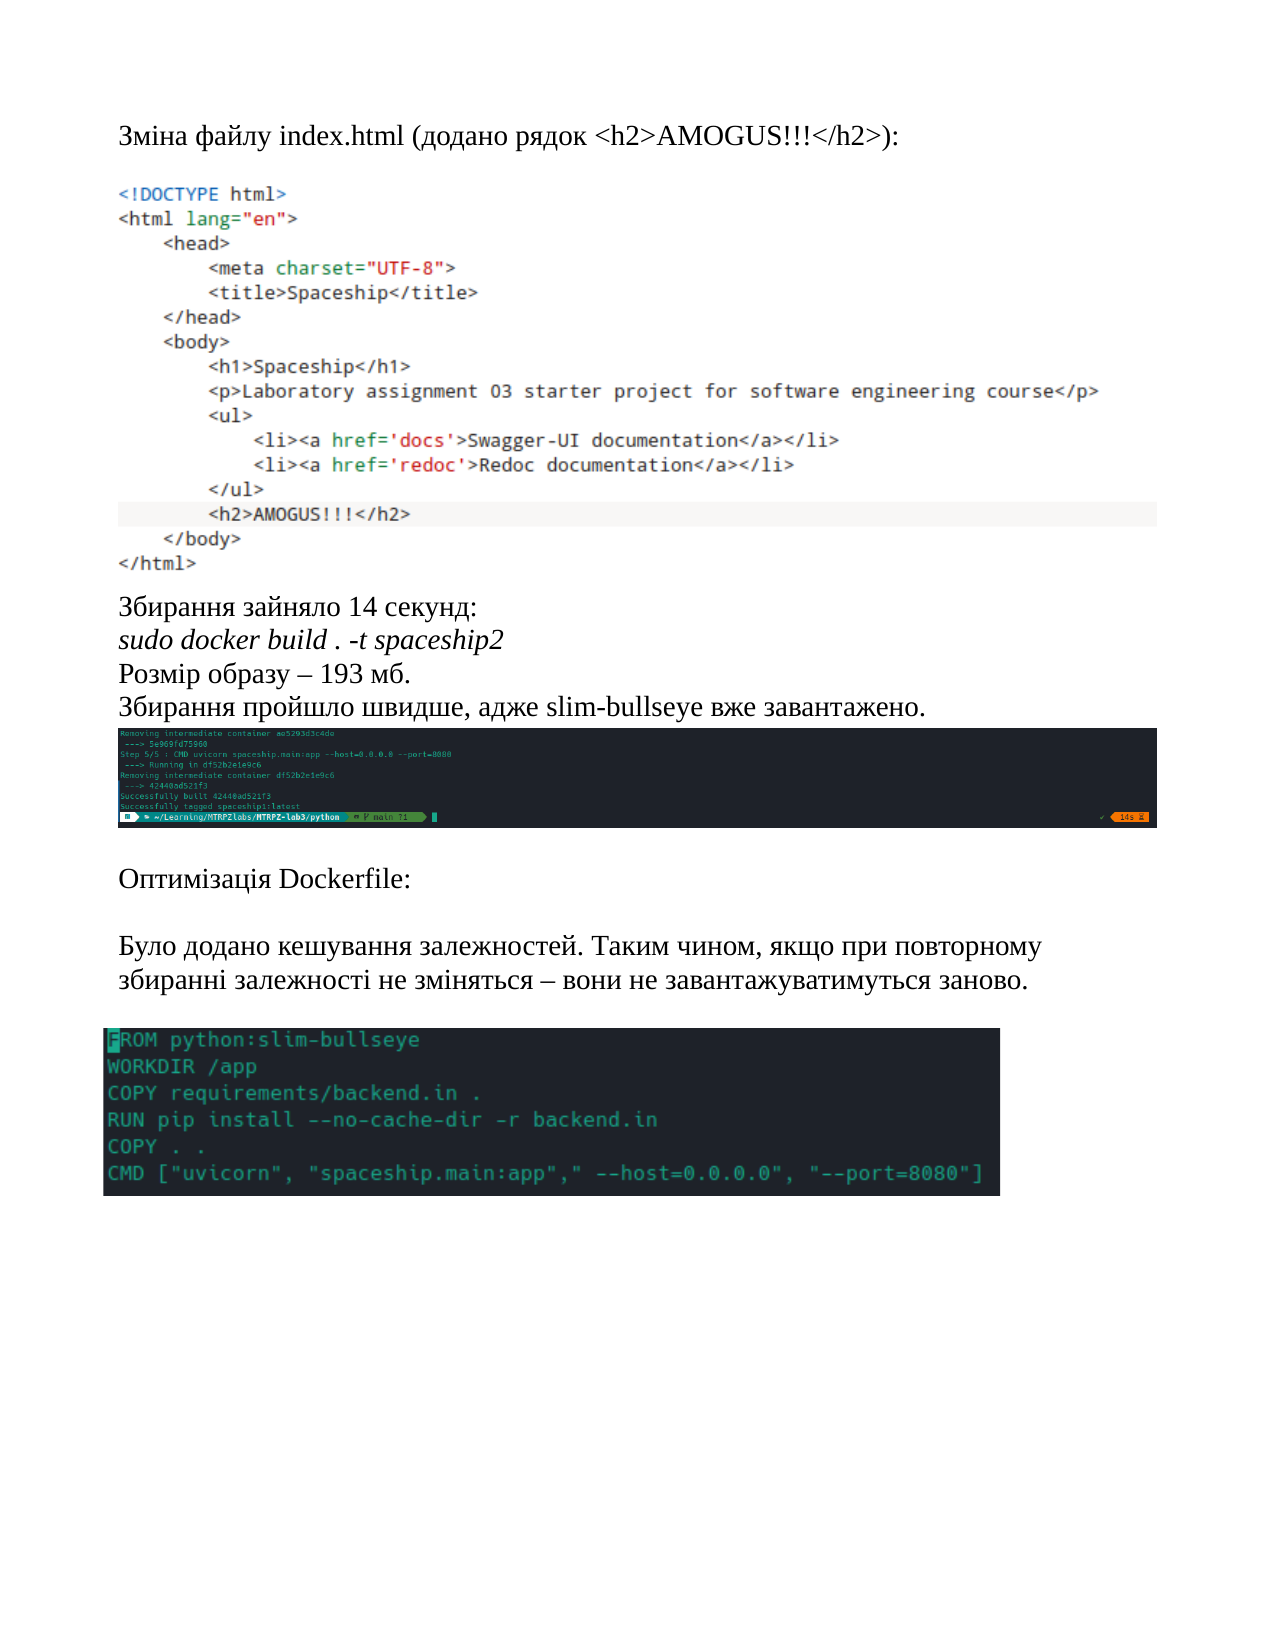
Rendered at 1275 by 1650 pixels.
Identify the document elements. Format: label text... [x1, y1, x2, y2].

picture [118, 185, 1157, 589]
text Розмір образу – 193 мб. [118, 656, 1157, 689]
text Збирання зайняло 14 секунд: [118, 589, 1157, 622]
text Зміна файлу index.html (додано рядок <h2>AMOGUS!!!</h2>): [118, 118, 1157, 152]
text Було додано кешування залежностей. Таким чином, якщо при повторному збиранні залежності не зміняться – вони не завантажуватимуться заново. [118, 928, 1157, 995]
picture [103, 1028, 1001, 1196]
text Оптимізація Dockerfile: [118, 861, 1157, 895]
picture [118, 728, 1157, 828]
text sudo docker build . -t spaceship2 [118, 622, 1157, 656]
text Збирання пройшло швидше, адже slim-bullseye вже завантажено. [118, 689, 1157, 723]
